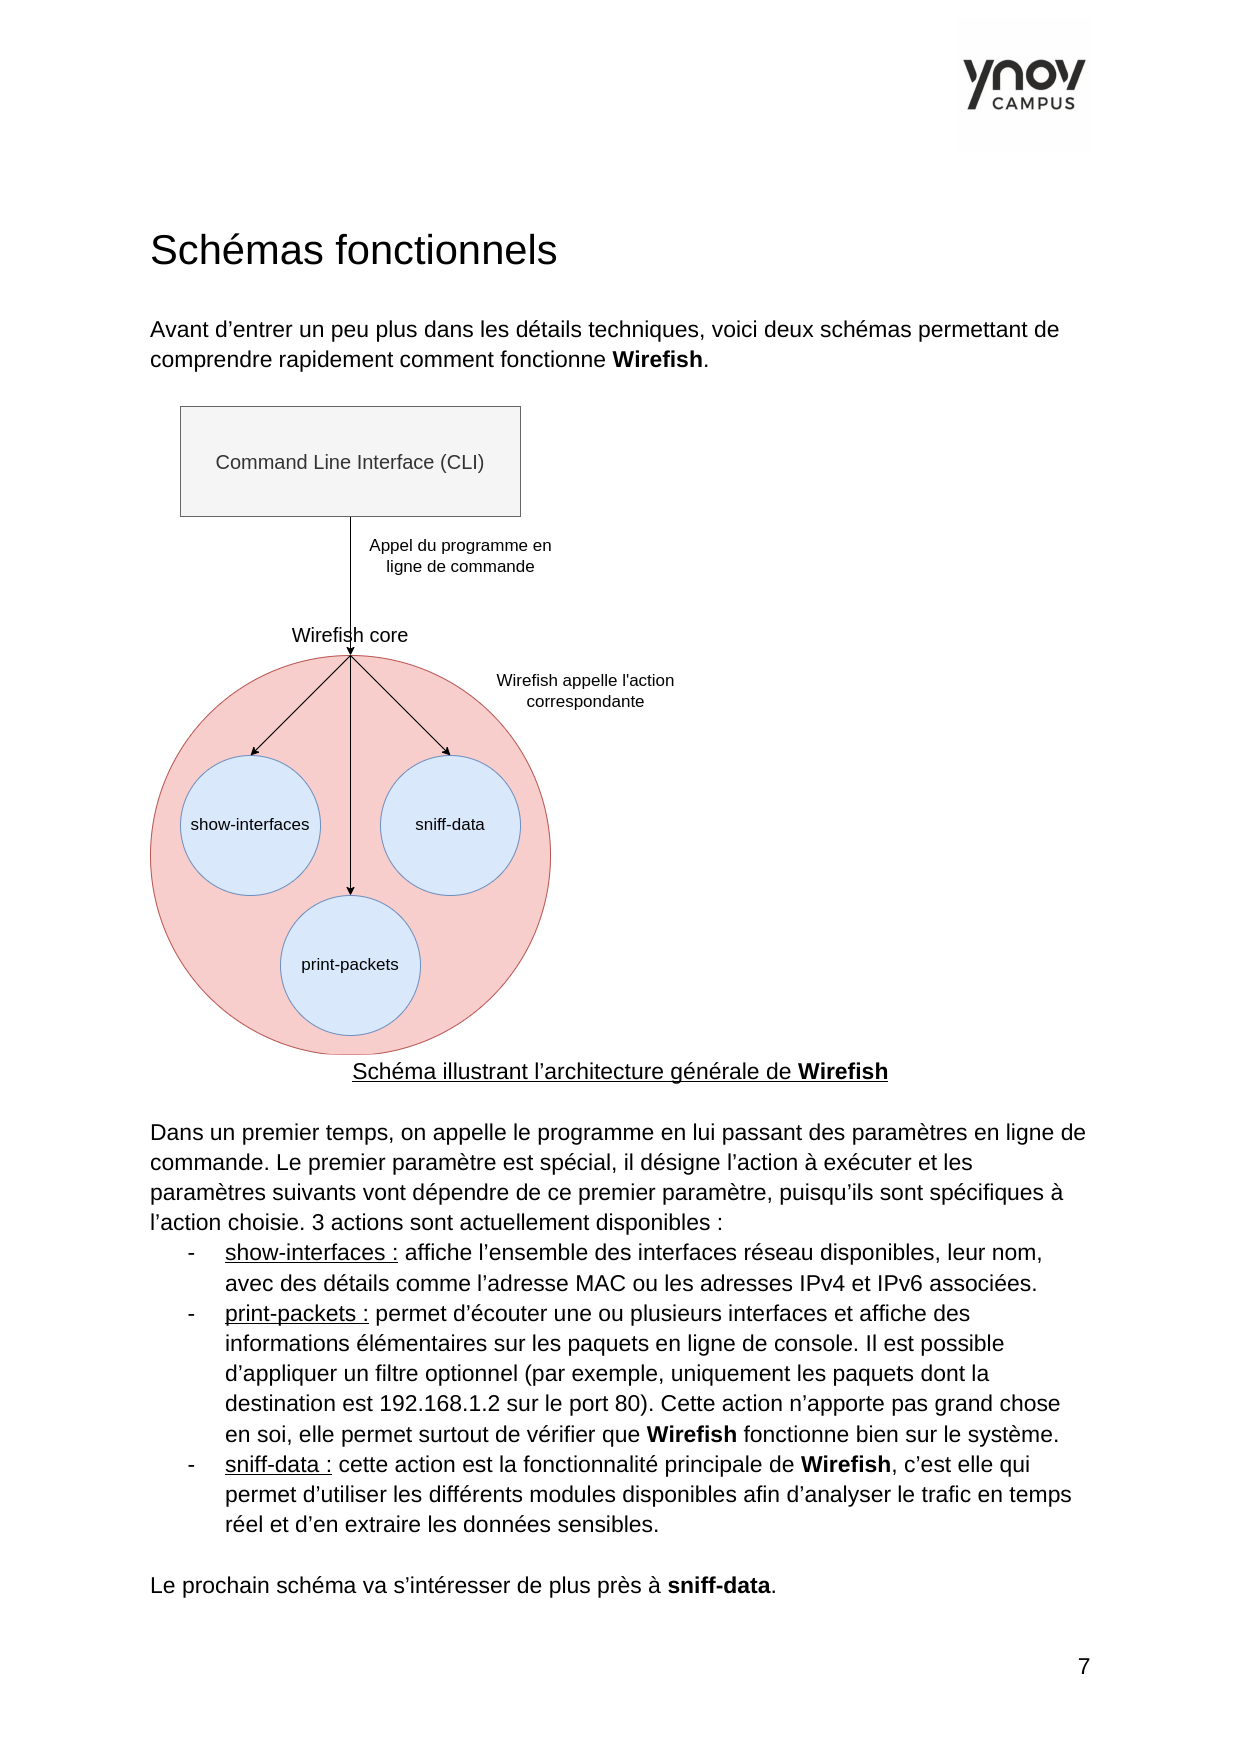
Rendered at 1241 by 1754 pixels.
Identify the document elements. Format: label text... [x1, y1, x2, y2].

list show-interfaces : affiche l’ensemble des interfaces réseau disponibles, leur nom, avec des détails comme l’adresse MAC ou les adresses IPv4 et IPv6 associées. [187, 1239, 1090, 1296]
picture [150, 406, 680, 1055]
text Avant d’entrer un peu plus dans les détails techniques, voici deux schémas permettant de comprendre rapidement comment fonctionne Wirefish. [150, 316, 1090, 373]
list print-packets : permet d’écouter une ou plusieurs interfaces et affiche des informations élémentaires sur les paquets en ligne de console. Il est possible d’appliquer un filtre optionnel (par exemple, uniquement les paquets dont la destination est 192.168.1.2 sur le port 80). Cette action n’apporte pas grand chose en soi, elle permet surtout de vérifier que Wirefish fonctionne bien sur le système. [187, 1300, 1090, 1447]
text Schéma illustrant l’architecture générale de Wirefish [150, 1058, 1090, 1084]
text Le prochain schéma va s’intéresser de plus près à sniff-data. [150, 1572, 1090, 1598]
list sniff-data : cette action est la fonctionnalité principale de Wirefish, c’est elle qui permet d’utiliser les différents modules disponibles afin d’analyser le trafic en temps réel et d’en extraire les données sensibles. [187, 1451, 1090, 1537]
subtitle Schémas fonctionnels [150, 226, 1090, 273]
picture [957, 18, 1091, 152]
text Dans un premier temps, on appelle le programme en lui passant des paramètres en ligne de commande. Le premier paramètre est spécial, il désigne l’action à exécuter et les paramètres suivants vont dépendre de ce premier paramètre, puisqu’ils sont spécifiques à l’action choisie. 3 actions sont actuellement disponibles : [150, 1118, 1090, 1235]
